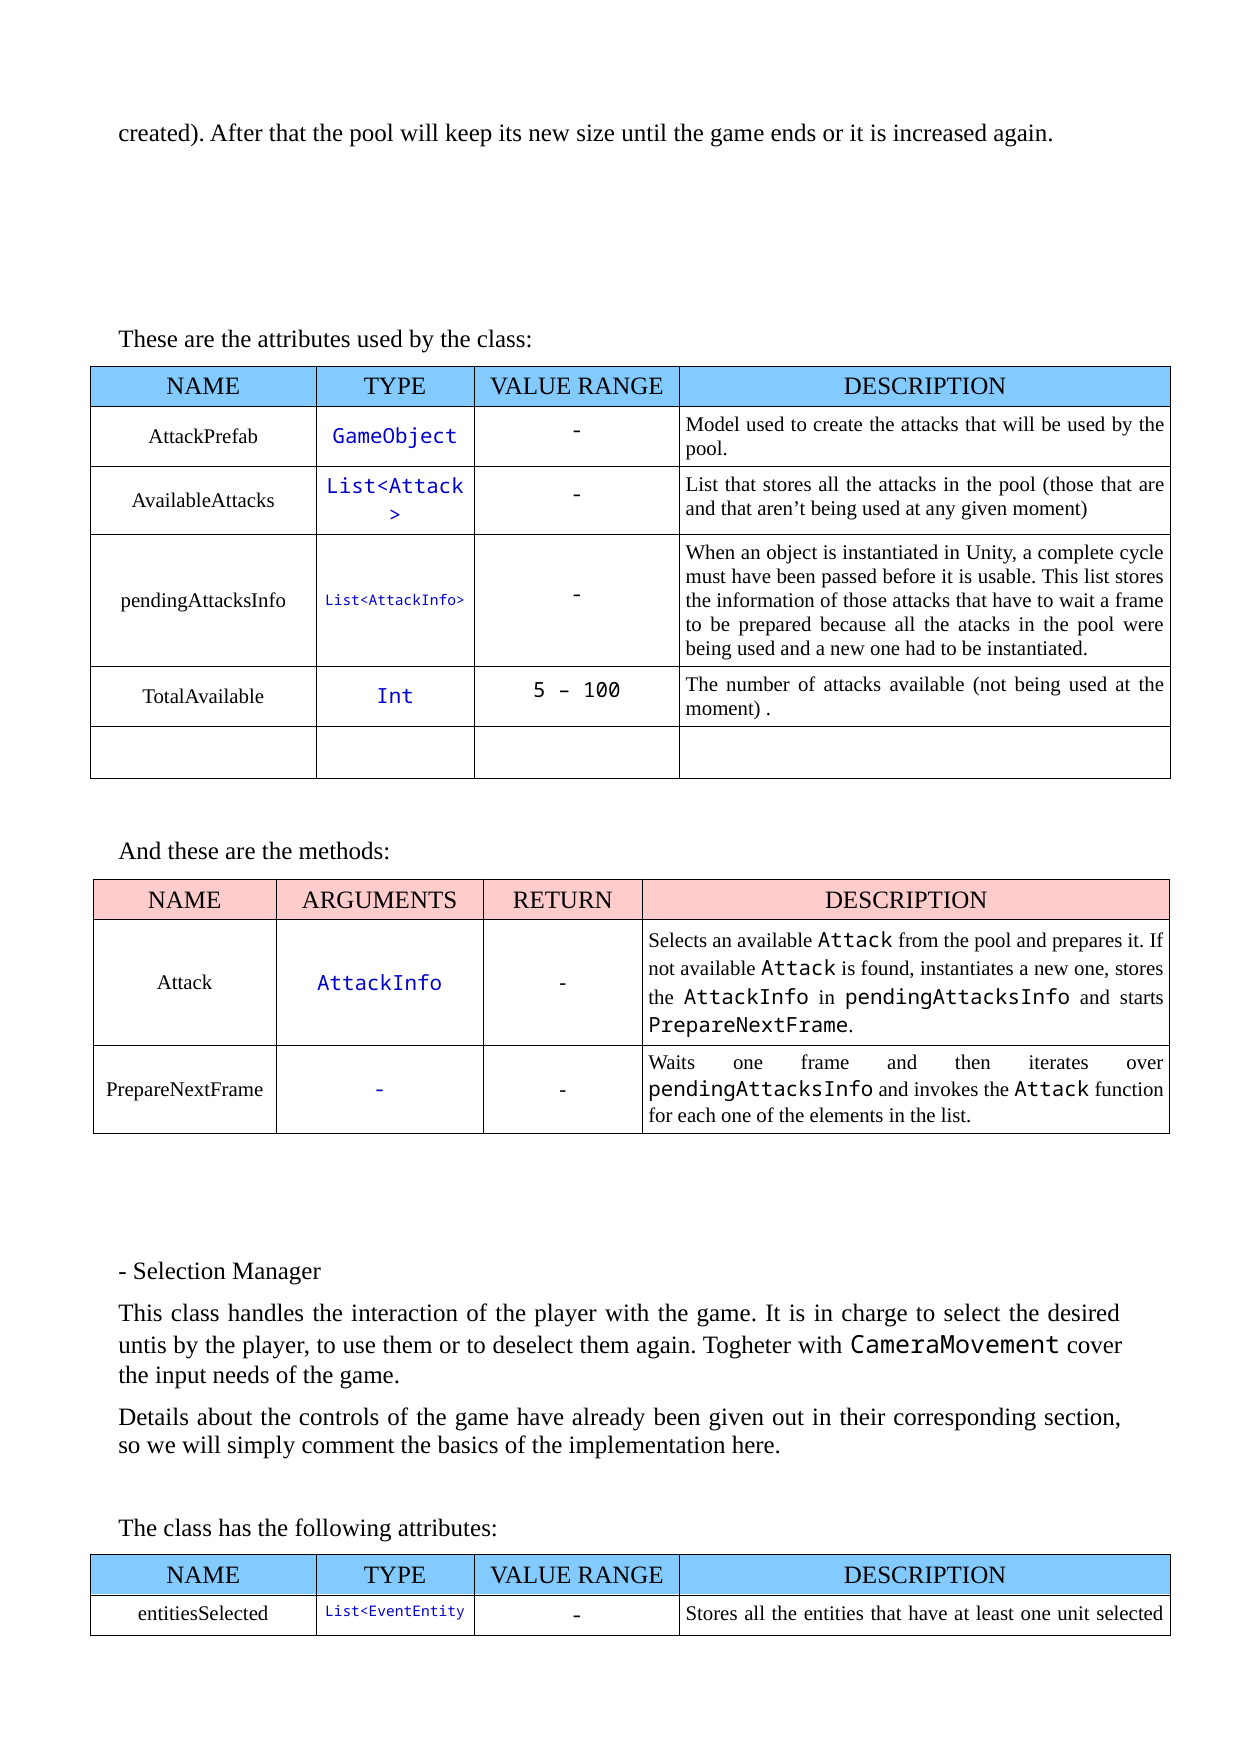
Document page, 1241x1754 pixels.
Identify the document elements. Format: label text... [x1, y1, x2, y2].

table_header TYPE [317, 1555, 474, 1594]
table_cell List<AttackInfo> [317, 535, 474, 666]
table_cell [317, 727, 474, 778]
table_cell Selects an available Attack from the pool and prepares it. If not available Attack is found, instantiates a new one, stores the AttackInfo in pendingAttacksInfo and starts PrepareNextFrame. [643, 920, 1169, 1044]
table_cell - [475, 1596, 679, 1634]
table_cell AttackPrefab [91, 407, 316, 466]
table_header NAME [91, 1555, 316, 1594]
text The class has the following attributes: [118, 1513, 1122, 1542]
table_cell List<EventEntity [317, 1596, 474, 1634]
table_header TYPE [317, 367, 474, 406]
table_cell - [277, 1046, 483, 1133]
table_cell AvailableAttacks [91, 467, 316, 534]
table_cell [91, 727, 316, 778]
table_cell The number of attacks available (not being used at the moment) . [680, 667, 1170, 726]
text These are the attributes used by the class: [118, 324, 1122, 353]
table_cell When an object is instantiated in Unity, a complete cycle must have been passed before it is usable. This list stores the information of those attacks that have to wait a frame to be prepared because all the atacks in the pool were being used and a new one had to be instantiated. [680, 535, 1170, 666]
table_cell GameObject [317, 407, 474, 466]
text Details about the controls of the game have already been given out in their corresponding section, so we will simply comment the basics of the implementation here. [118, 1402, 1122, 1459]
table_cell - [475, 535, 679, 666]
table_header ARGUMENTS [277, 880, 483, 919]
table_cell entitiesSelected [91, 1596, 316, 1634]
table_cell - [484, 920, 642, 1044]
text - Selection Manager [118, 1256, 1122, 1285]
table_cell [680, 727, 1170, 778]
table_cell pendingAttacksInfo [91, 535, 316, 666]
table_header NAME [94, 880, 276, 919]
table_cell 5 – 100 [475, 667, 679, 726]
table_cell Attack [94, 920, 276, 1044]
table_header NAME [91, 367, 316, 406]
text And these are the methods: [118, 836, 1122, 864]
table_header VALUE RANGE [475, 367, 679, 406]
table_cell Stores all the entities that have at least one unit selected [680, 1596, 1170, 1634]
table_cell Model used to create the attacks that will be used by the pool. [680, 407, 1170, 466]
table_header DESCRIPTION [643, 880, 1169, 919]
table_header DESCRIPTION [680, 367, 1170, 406]
table_cell PrepareNextFrame [94, 1046, 276, 1133]
text created). After that the pool will keep its new size until the game ends or it is increased again. [118, 118, 1122, 147]
table_cell [475, 727, 679, 778]
table_cell - [475, 467, 679, 534]
table_header DESCRIPTION [680, 1555, 1170, 1594]
table_header VALUE RANGE [475, 1555, 679, 1594]
table_cell Waits one frame and then iterates over pendingAttacksInfo and invokes the Attack function for each one of the elements in the list. [643, 1046, 1169, 1133]
table_cell Int [317, 667, 474, 726]
table_cell TotalAvailable [91, 667, 316, 726]
table_cell - [484, 1046, 642, 1133]
table_cell List<Attack> [317, 467, 474, 534]
table_cell List that stores all the attacks in the pool (those that are and that aren’t being used at any given moment) [680, 467, 1170, 534]
table_cell AttackInfo [277, 920, 483, 1044]
text This class handles the interaction of the player with the game. It is in charge to select the desired untis by the player, to use them or to deselect them again. Togheter with CameraMovement cover the input needs of the game. [118, 1298, 1122, 1389]
table_header RETURN [484, 880, 642, 919]
table_cell - [475, 407, 679, 466]
